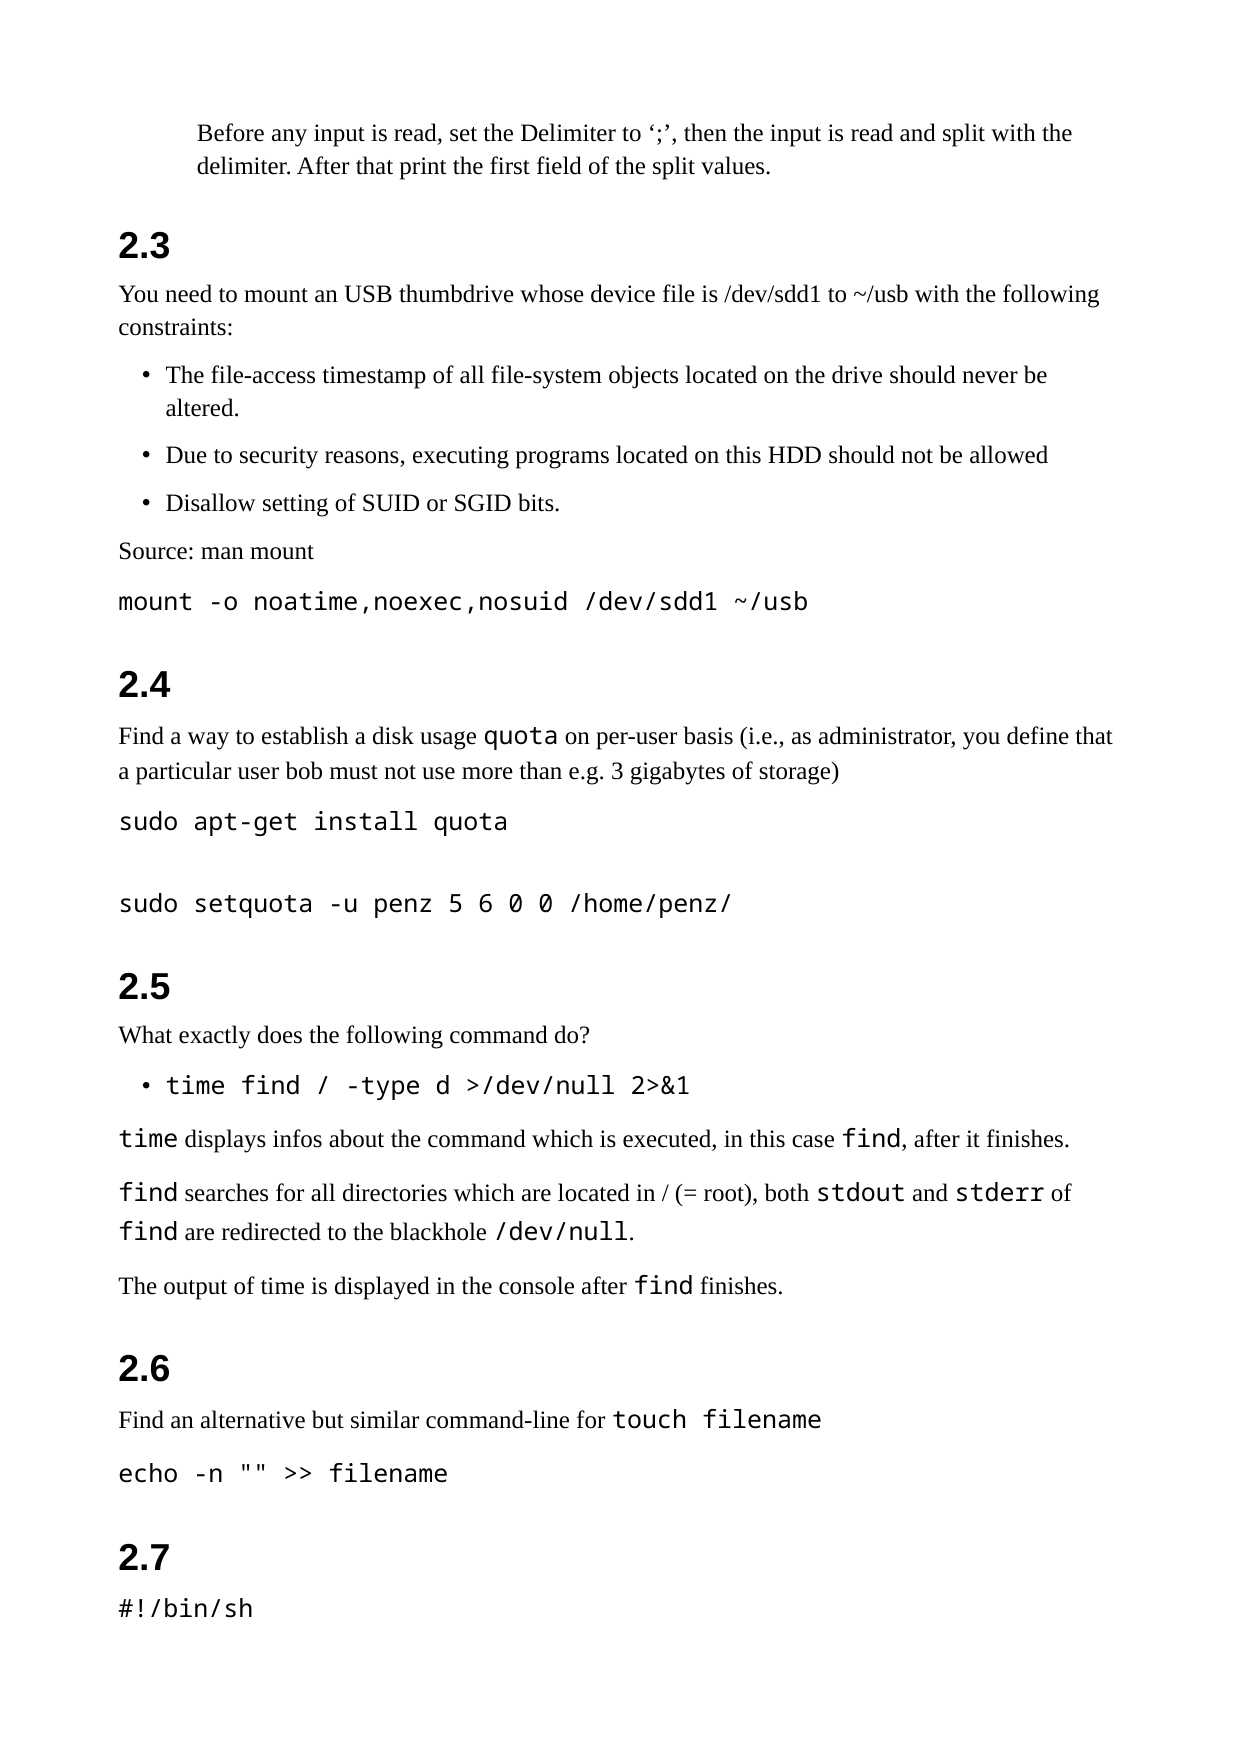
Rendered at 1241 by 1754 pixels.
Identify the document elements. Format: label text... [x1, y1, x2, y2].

text time displays infos about the command which is executed, in this case find, after it finishes. [118, 1121, 1122, 1155]
subtitle 2.3 [118, 224, 1122, 267]
list time find / -type d >/dev/null 2>&1 [142, 1067, 1122, 1101]
text sudo setquota -u penz 5 6 0 0 /home/penz/ [118, 885, 1122, 919]
text find searches for all directories which are located in / (= root), both stdout and stderr of find are redirected to the blackhole /dev/null. [118, 1175, 1122, 1248]
text Find an alternative but similar command-line for touch filename [118, 1402, 1122, 1436]
list Disallow setting of SUID or SGID bits. [142, 488, 1122, 517]
text sudo apt-get install quota [118, 804, 1122, 838]
text Find a way to establish a disk usage quota on per-user basis (i.e., as administrator, you define that a particular user bob must not use more than e.g. 3 gigabytes of storage) [118, 718, 1122, 785]
text #!/bin/sh [118, 1590, 1122, 1624]
text Source: man mount [118, 536, 1122, 564]
subtitle 2.6 [118, 1347, 1122, 1390]
subtitle 2.7 [118, 1535, 1122, 1578]
text What exactly does the following command do? [118, 1020, 1122, 1048]
list Before any input is read, set the Delimiter to ‘;’, then the input is read and split with the delimiter. After that print the first field of the split values. [155, 118, 1122, 180]
subtitle 2.4 [118, 662, 1122, 705]
text echo -n "" >> filename [118, 1456, 1122, 1490]
list Due to security reasons, executing programs located on this HDD should not be allowed [142, 441, 1122, 469]
list The file-access timestamp of all file-system objects located on the drive should never be altered. [142, 360, 1122, 422]
subtitle 2.5 [118, 964, 1122, 1007]
text mount -o noatime,noexec,nosuid /dev/sdd1 ~/usb [118, 583, 1122, 617]
text The output of time is displayed in the console after find finishes. [118, 1268, 1122, 1302]
text You need to mount an USB thumbdrive whose device file is /dev/sdd1 to ~/usb with the following constraints: [118, 279, 1122, 341]
